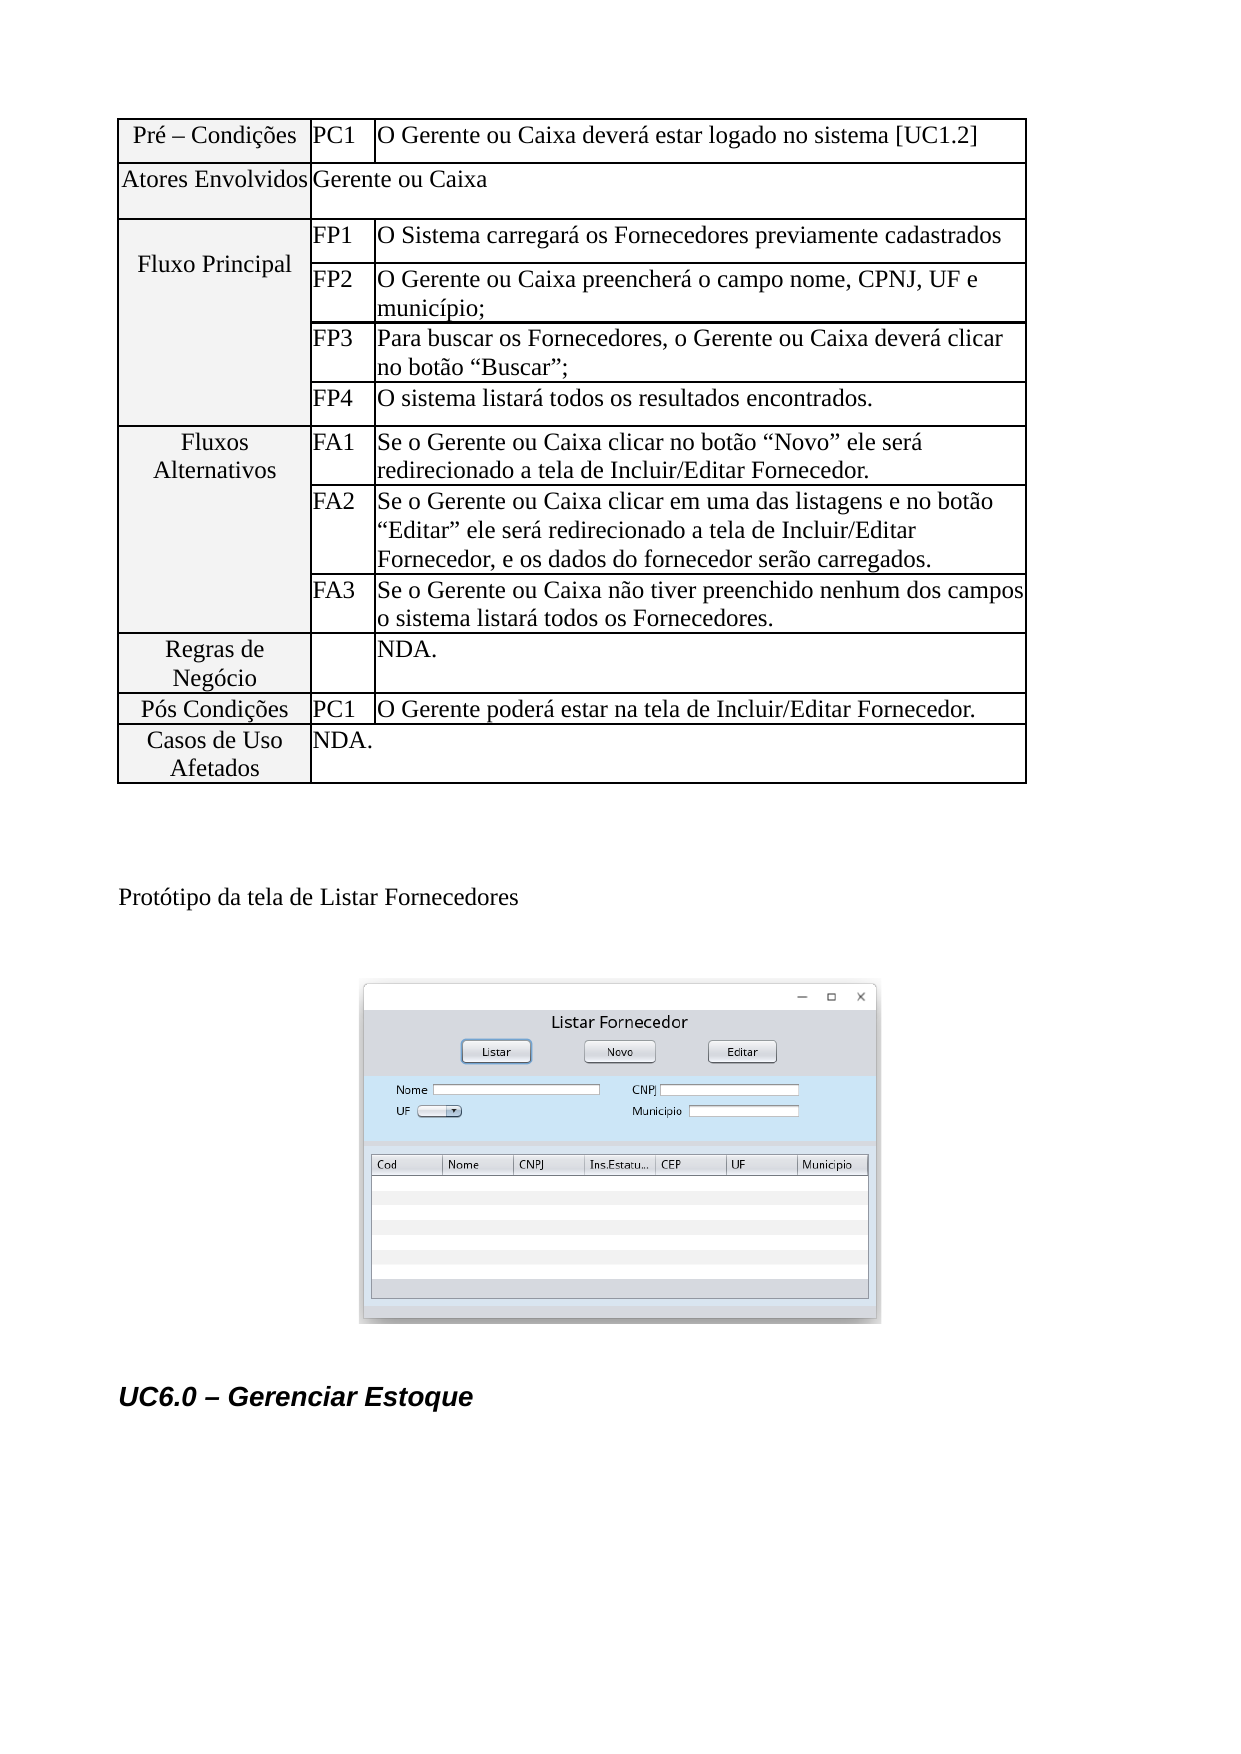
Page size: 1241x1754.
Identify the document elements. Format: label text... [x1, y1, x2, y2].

table_cell Fluxos Alternativos [119, 427, 310, 632]
table_cell FA2 [312, 486, 374, 573]
table_cell Se o Gerente ou Caixa clicar em uma das listagens e no botão “Editar” ele será redirecionado a tela de Incluir/Editar Fornecedor, e os dados do fornecedor serão carregados. [376, 486, 1025, 573]
table_cell Casos de Uso Afetados [119, 725, 310, 782]
table_cell Se o Gerente ou Caixa não tiver preenchido nenhum dos campos o sistema listará todos os Fornecedores. [376, 575, 1025, 632]
picture [358, 978, 882, 1324]
table_cell O Gerente poderá estar na tela de Incluir/Editar Fornecedor. [376, 694, 1025, 723]
table_cell PC1 [312, 694, 374, 723]
table_cell FP2 [312, 264, 374, 321]
table_cell Se o Gerente ou Caixa clicar no botão “Novo” ele será redirecionado a tela de Incluir/Editar Fornecedor. [376, 427, 1025, 484]
table_cell FA1 [312, 427, 374, 484]
table_cell NDA. [312, 725, 1025, 782]
table_cell Pós Condições [119, 694, 310, 723]
table_cell Gerente ou Caixa [312, 164, 1025, 218]
table_cell O sistema listará todos os resultados encontrados. [376, 383, 1025, 425]
table_cell O Gerente ou Caixa preencherá o campo nome, CPNJ, UF e município; [376, 264, 1025, 321]
table_cell NDA. [376, 634, 1025, 692]
table_cell FA3 [312, 575, 374, 632]
table_cell Regras de Negócio [119, 634, 310, 692]
table_cell FP3 [312, 324, 374, 381]
table_cell Fluxo Principal [119, 220, 310, 425]
table_cell Atores Envolvidos [119, 164, 310, 218]
table_cell O Gerente ou Caixa deverá estar logado no sistema [UC1.2] [376, 120, 1025, 162]
table_cell [312, 634, 374, 692]
text Protótipo da tela de Listar Fornecedores [118, 882, 1122, 910]
table_cell Para buscar os Fornecedores, o Gerente ou Caixa deverá clicar no botão “Buscar”; [376, 324, 1025, 381]
subtitle UC6.0 – Gerenciar Estoque [118, 1381, 1122, 1412]
table_cell FP4 [312, 383, 374, 425]
table_cell FP1 [312, 220, 374, 262]
table_cell Pré – Condições [119, 120, 310, 162]
table_cell PC1 [312, 120, 374, 162]
table_cell O Sistema carregará os Fornecedores previamente cadastrados [376, 220, 1025, 262]
